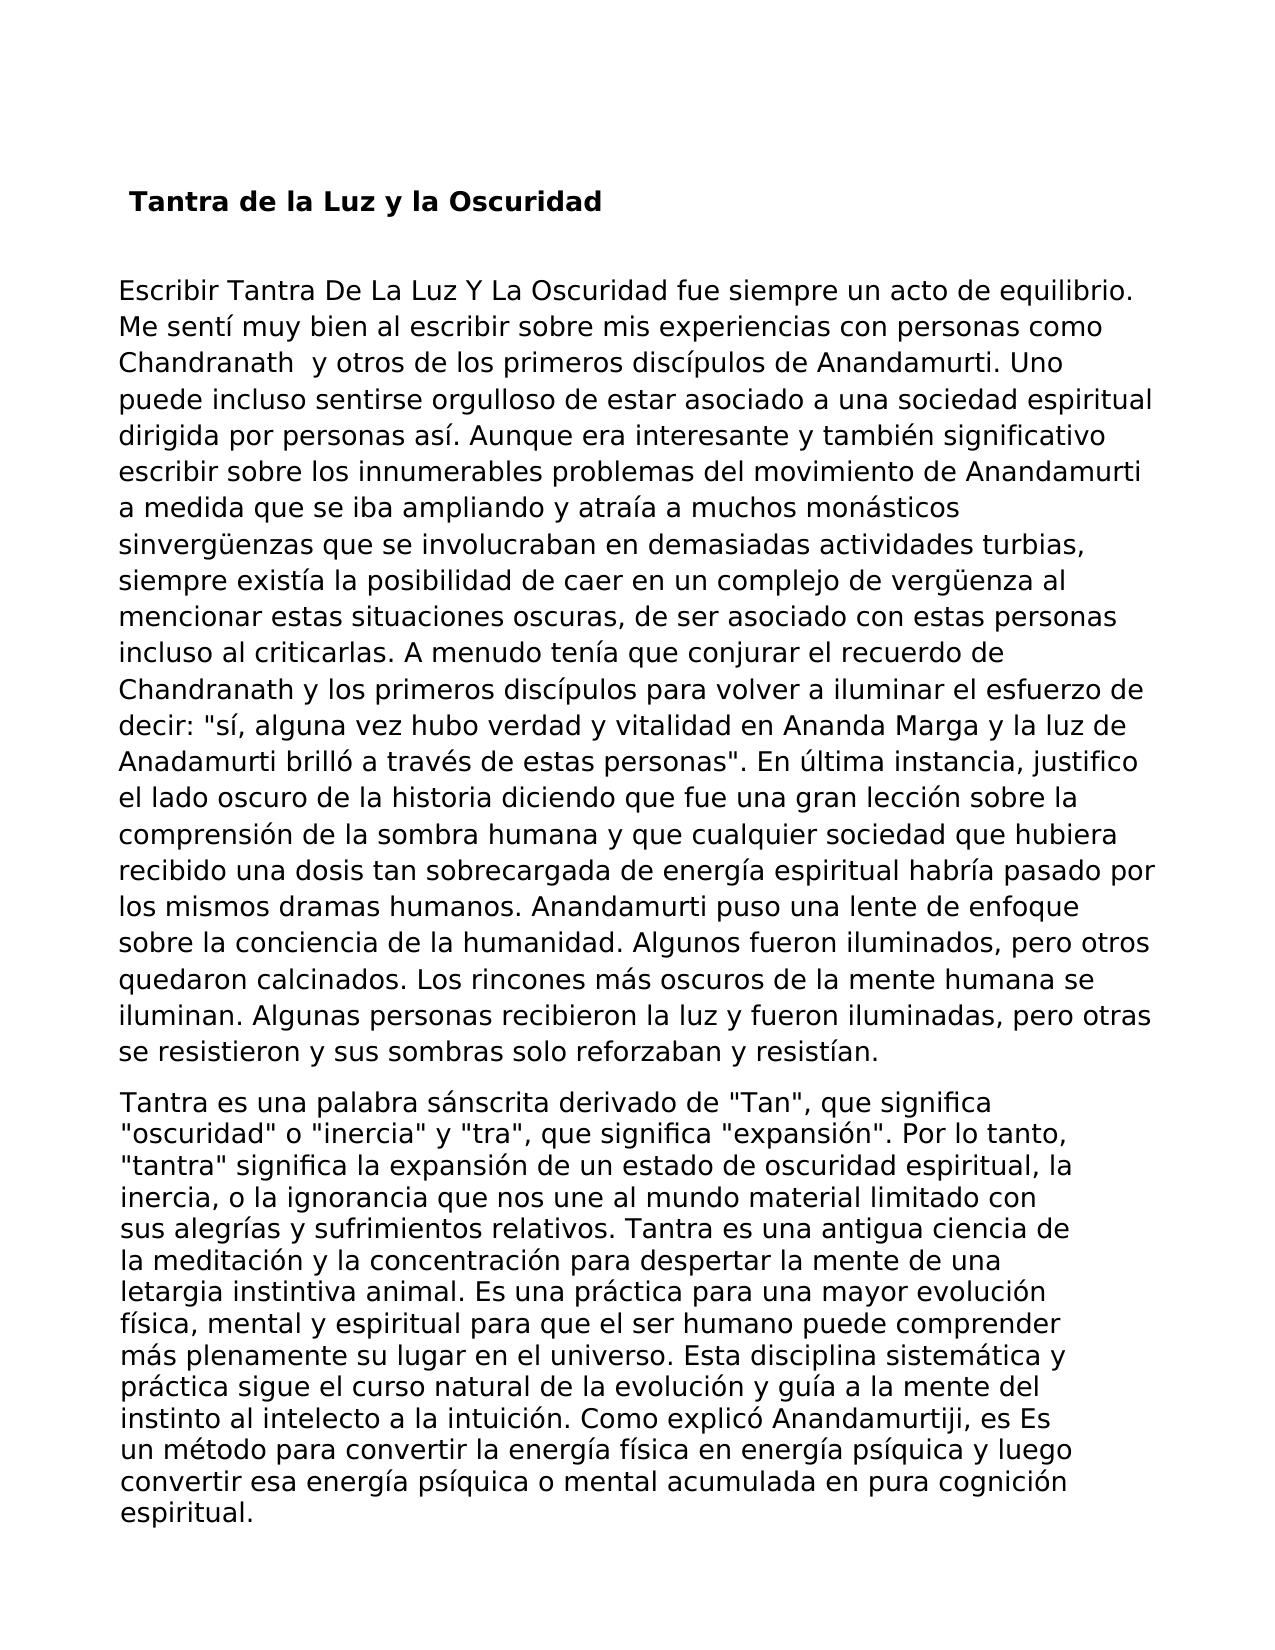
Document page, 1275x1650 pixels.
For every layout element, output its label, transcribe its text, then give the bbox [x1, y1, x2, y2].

text Tantra de la Luz y la Oscuridad [120, 187, 690, 218]
text Tantra es una palabra sánscrita derivado de "Tan", que significa "oscuridad" o "inercia" y "tra", que significa "expansión". Por lo tanto, "tantra" significa la expansión de un estado de oscuridad espiritual, la inercia, o la ignorancia que nos une al mundo material limitado con sus alegrías y sufrimientos relativos. Tantra es una antigua ciencia de la meditación y la concentración para despertar la mente de una letargia instintiva animal. Es una práctica para una mayor evolución física, mental y espiritual para que el ser humano puede comprender más plenamente su lugar en el universo. Esta disciplina sistemática y práctica sigue el curso natural de la evolución y guía a la mente del instinto al intelecto a la intuición. Como explicó Anandamurtiji, es Es un método para convertir la energía física en energía psíquica y luego convertir esa energía psíquica o mental acumulada en pura cognición espiritual. [120, 1087, 1077, 1529]
text Escribir Tantra De La Luz Y La Oscuridad fue siempre un acto de equilibrio. Me sentí muy bien al escribir sobre mis experiencias con personas como Chandranath y otros de los primeros discípulos de Anandamurti. Uno puede incluso sentirse orgulloso de estar asociado a una sociedad espiritual dirigida por personas así. Aunque era interesante y también significativo escribir sobre los innumerables problemas del movimiento de Anandamurti a medida que se iba ampliando y atraía a muchos monásticos sinvergüenzas que se involucraban en demasiadas actividades turbias, siempre existía la posibilidad de caer en un complejo de vergüenza al mencionar estas situaciones oscuras, de ser asociado con estas personas incluso al criticarlas. A menudo tenía que conjurar el recuerdo de Chandranath y los primeros discípulos para volver a iluminar el esfuerzo de decir: "sí, alguna vez hubo verdad y vitalidad en Ananda Marga y la luz de Anadamurti brilló a través de estas personas". En última instancia, justifico el lado oscuro de la historia diciendo que fue una gran lección sobre la comprensión de la sombra humana y que cualquier sociedad que hubiera recibido una dosis tan sobrecargada de energía espiritual habría pasado por los mismos dramas humanos. Anandamurti puso una lente de enfoque sobre la conciencia de la humanidad. Algunos fueron iluminados, pero otros quedaron calcinados. Los rincones más oscuros de la mente humana se iluminan. Algunas personas recibieron la luz y fueron iluminadas, pero otras se resistieron y sus sombras solo reforzaban y resistían. [118, 275, 1157, 1068]
